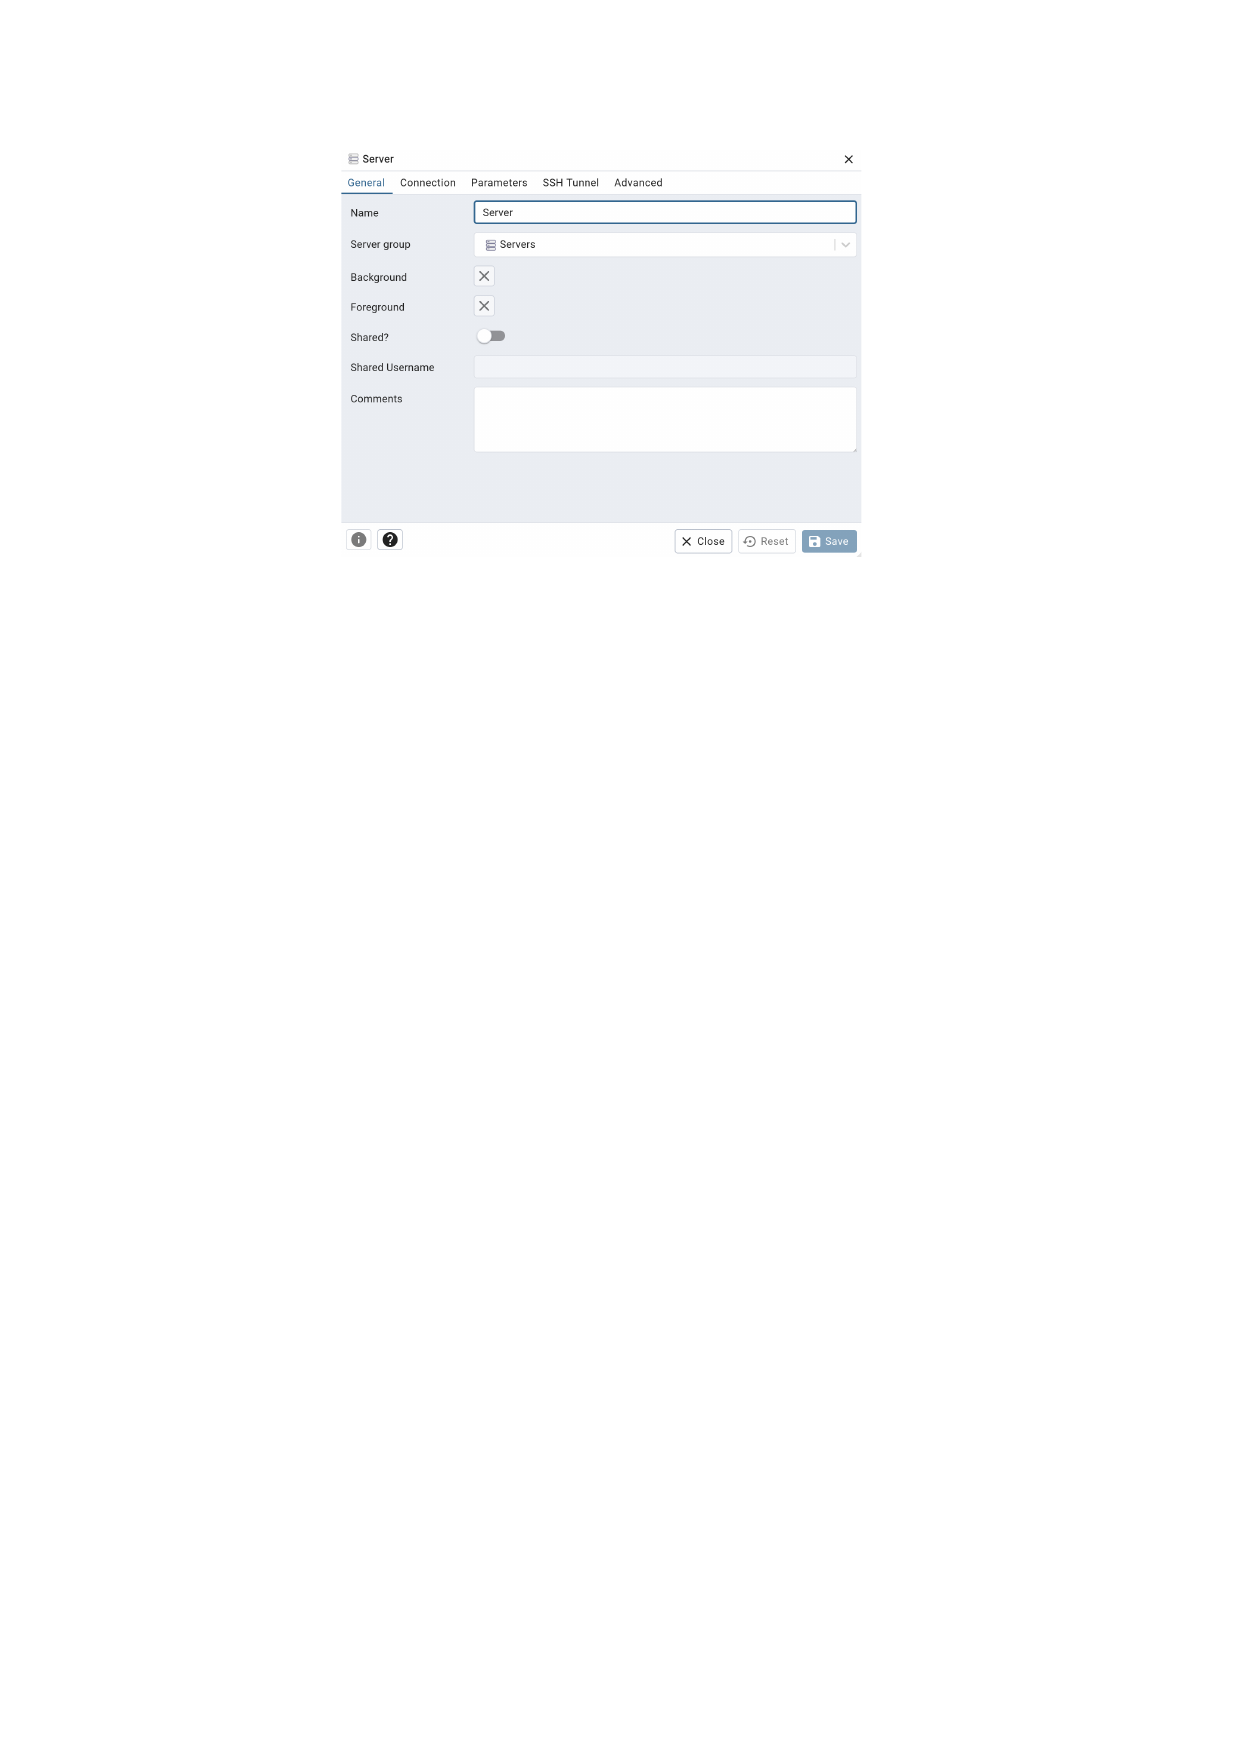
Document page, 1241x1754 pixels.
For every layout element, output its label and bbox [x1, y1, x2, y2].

picture [341, 150, 862, 557]
